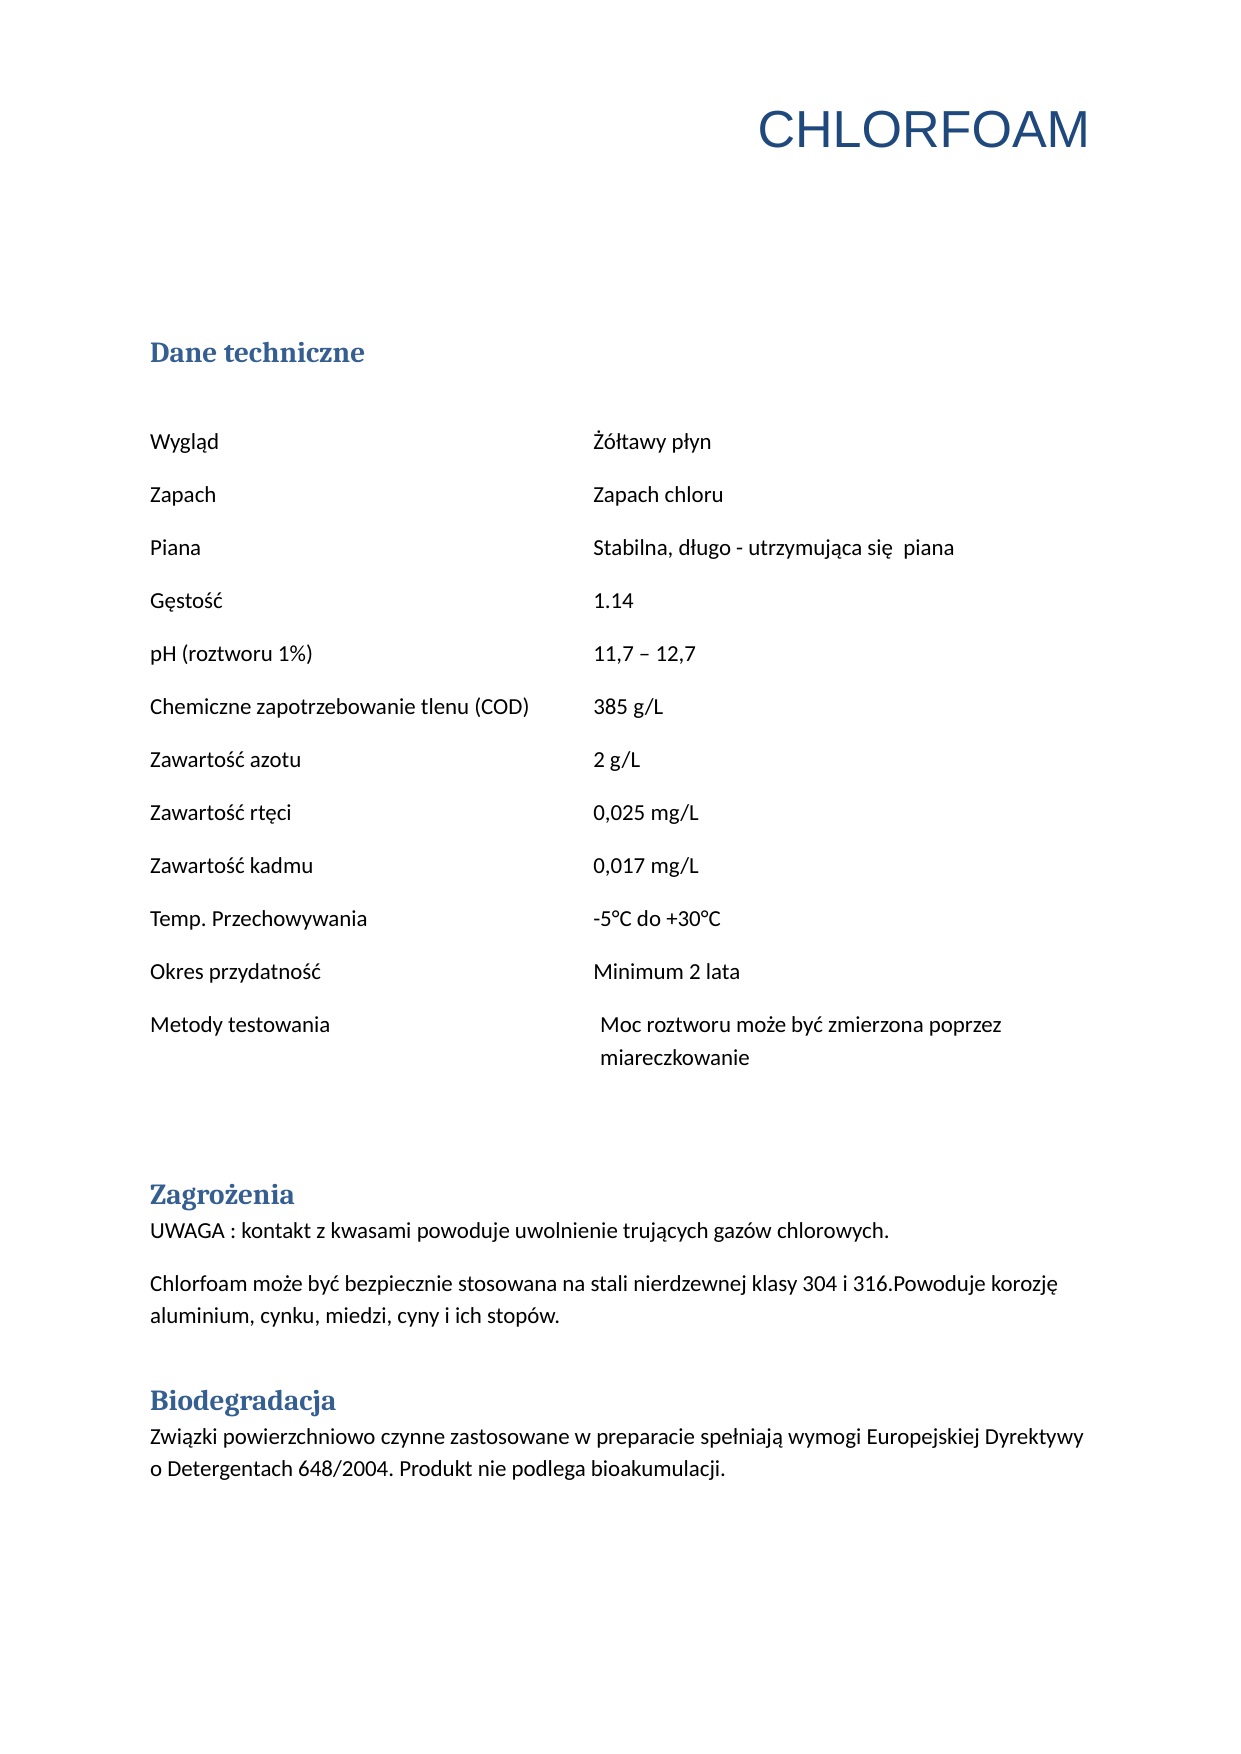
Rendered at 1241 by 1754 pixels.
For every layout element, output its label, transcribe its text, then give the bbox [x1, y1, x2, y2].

text Gęstość 1.14 [150, 586, 1090, 614]
text Zawartość azotu 2 g/L [150, 745, 1090, 773]
text pH (roztworu 1%) 11,7 – 12,7 [150, 639, 1090, 667]
text Okres przydatność Minimum 2 lata [150, 957, 1090, 986]
text Zapach Zapach chloru [150, 480, 1090, 508]
text Wygląd Żółtawy płyn [150, 427, 1090, 455]
text Zawartość rtęci 0,025 mg/L [150, 798, 1090, 826]
text UWAGA : kontakt z kwasami powoduje uwolnienie trujących gazów chlorowych. [150, 1216, 1090, 1244]
subtitle Biodegradacja [150, 1384, 1090, 1417]
text Zawartość kadmu 0,017 mg/L [150, 851, 1090, 879]
text Metody testowania Moc roztworu może być zmierzona poprzez miareczkowanie [150, 1011, 1090, 1071]
text Piana Stabilna, długo - utrzymująca się piana [150, 533, 1090, 561]
subtitle Dane techniczne [150, 336, 1090, 369]
text Temp. Przechowywania -5°C do +30°C [150, 904, 1090, 932]
text Chemiczne zapotrzebowanie tlenu (COD) 385 g/L [150, 692, 1090, 720]
subtitle Zagrożenia [150, 1178, 1090, 1211]
text Chlorfoam może być bezpiecznie stosowana na stali nierdzewnej klasy 304 i 316.Powoduje korozję aluminium, cynku, miedzi, cyny i ich stopów. [150, 1269, 1090, 1330]
text Związki powierzchniowo czynne zastosowane w preparacie spełniają wymogi Europejskiej Dyrektywy o Detergentach 648/2004. Produkt nie podlega bioakumulacji. [150, 1422, 1090, 1483]
